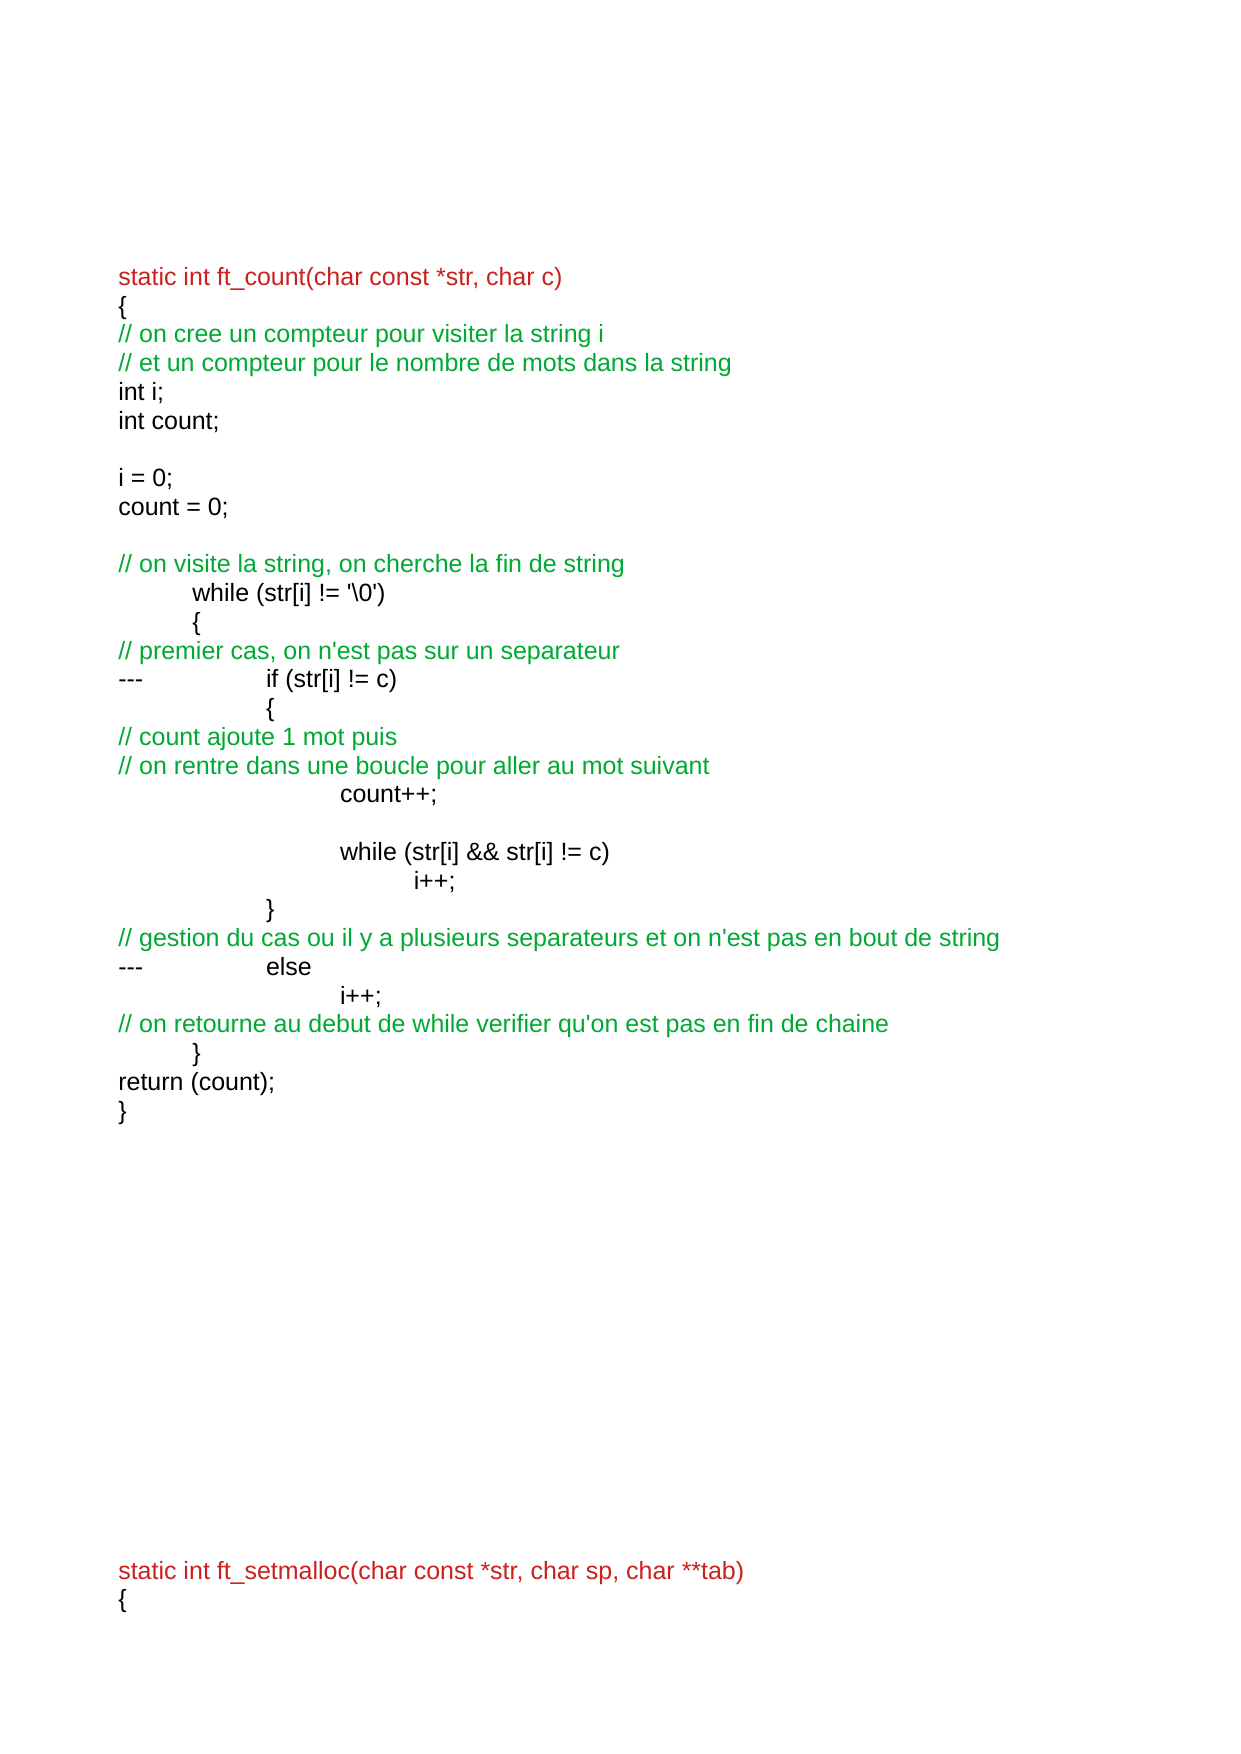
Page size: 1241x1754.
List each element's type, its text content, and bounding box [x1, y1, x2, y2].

text i++; [118, 981, 1122, 1009]
text i = 0; [118, 463, 1122, 492]
text count = 0; [118, 492, 1122, 521]
text while (str[i] && str[i] != c) [118, 837, 1122, 866]
text // gestion du cas ou il y a plusieurs separateurs et on n'est pas en bout de string [118, 923, 1122, 952]
text { [118, 1584, 1122, 1613]
text { [118, 607, 1122, 636]
text static int ft_setmalloc(char const *str, char sp, char **tab) [118, 1556, 1122, 1584]
text // on visite la string, on cherche la fin de string [118, 549, 1122, 578]
text static int ft_count(char const *str, char c) [118, 262, 1122, 291]
text count++; [118, 779, 1122, 808]
text while (str[i] != '\0') [118, 578, 1122, 607]
text // et un compteur pour le nombre de mots dans la string [118, 348, 1122, 377]
text --- else [118, 952, 1122, 981]
text int i; [118, 377, 1122, 406]
text // on rentre dans une boucle pour aller au mot suivant [118, 751, 1122, 779]
text // on cree un compteur pour visiter la string i [118, 319, 1122, 348]
text { [118, 291, 1122, 319]
text return (count); [118, 1067, 1122, 1096]
text // on retourne au debut de while verifier qu'on est pas en fin de chaine [118, 1009, 1122, 1038]
text --- if (str[i] != c) [118, 664, 1122, 693]
text } [118, 1096, 1122, 1124]
text i++; [118, 866, 1122, 894]
text // count ajoute 1 mot puis [118, 722, 1122, 751]
text } [118, 894, 1122, 923]
text { [118, 693, 1122, 722]
text int count; [118, 406, 1122, 434]
text } [118, 1038, 1122, 1067]
text // premier cas, on n'est pas sur un separateur [118, 636, 1122, 664]
